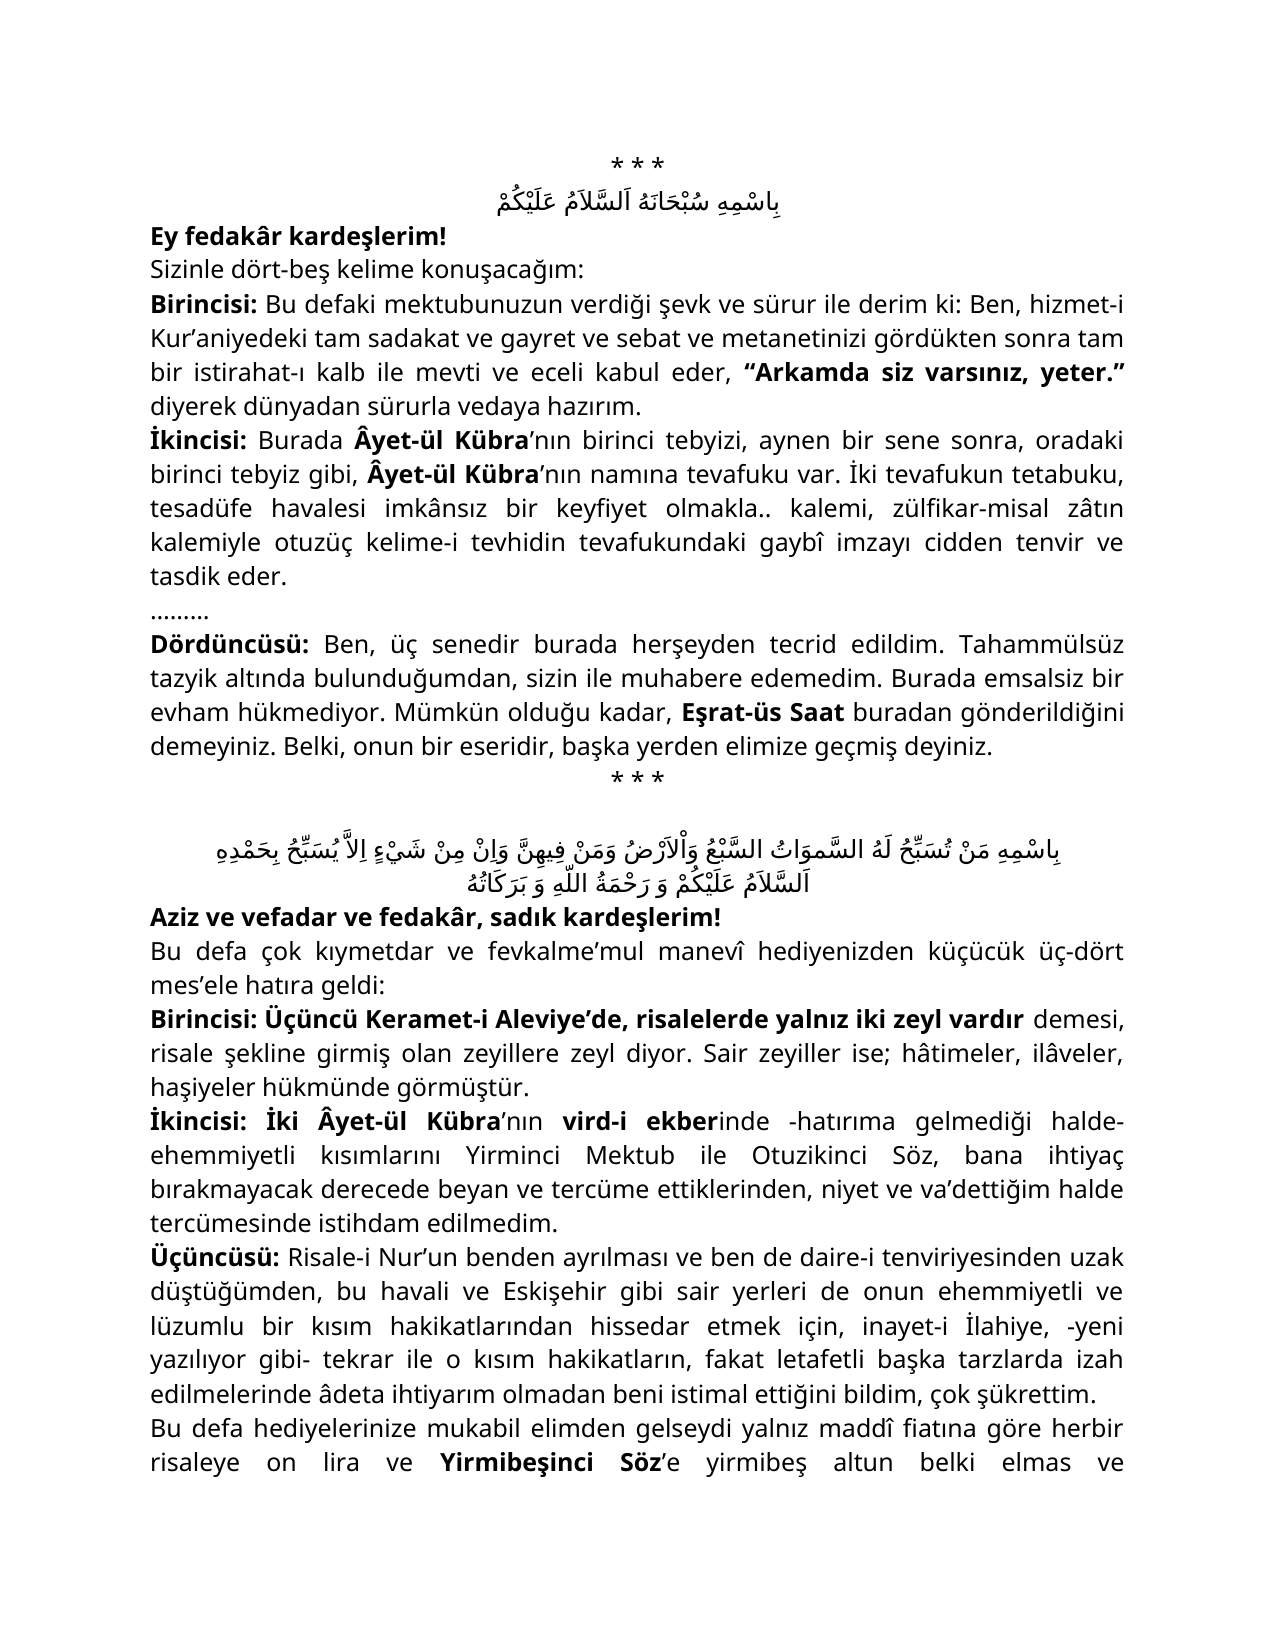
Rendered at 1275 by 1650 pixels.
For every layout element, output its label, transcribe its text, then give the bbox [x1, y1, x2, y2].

text Bu defa hediyelerinize mukabil elimden gelseydi yalnız maddî fiatına göre herbir risaleye on lira ve Yirmibeşinci Söz’e yirmibeş altun belki elmas ve [150, 1410, 1125, 1478]
text İkincisi: Burada Âyet-ül Kübra’nın birinci tebyizi, aynen bir sene sonra, oradaki birinci tebyiz gibi, Âyet-ül Kübra’nın namına tevafuku var. İki tevafukun tetabuku, tesadüfe havalesi imkânsız bir keyfiyet olmakla.. kalemi, zülfikar-misal zâtın kalemiyle otuzüç kelime-i tevhidin tevafukundaki gaybî imzayı cidden tenvir ve tasdik eder. [150, 422, 1125, 593]
text Üçüncüsü: Risale-i Nur’un benden ayrılması ve ben de daire-i tenviriyesinden uzak düştüğümden, bu havali ve Eskişehir gibi sair yerleri de onun ehemmiyetli ve lüzumlu bir kısım hakikatlarından hissedar etmek için, inayet-i İlahiye, -yeni yazılıyor gibi- tekrar ile o kısım hakikatların, fakat letafetli başka tarzlarda izah edilmelerinde âdeta ihtiyarım olmadan beni istimal ettiğini bildim, çok şükrettim. [150, 1240, 1125, 1410]
text Ey fedakâr kardeşlerim! [150, 218, 1125, 252]
text * * * [150, 150, 1125, 184]
text بِاسْمِهِ سُبْحَانَهُ اَلسَّلاَمُ عَلَيْكُمْ [150, 184, 1125, 218]
text Aziz ve vefadar ve fedakâr, sadık kardeşlerim! [150, 899, 1125, 933]
text * * * [150, 763, 1125, 797]
text Dördüncüsü: Ben, üç senedir burada herşeyden tecrid edildim. Tahammülsüz tazyik altında bulunduğumdan, sizin ile muhabere edemedim. Burada emsalsiz bir evham hükmediyor. Mümkün olduğu kadar, Eşrat-üs Saat buradan gönderildiğini demeyiniz. Belki, onun bir eseridir, başka yerden elimize geçmiş deyiniz. [150, 627, 1125, 763]
text ……… [150, 593, 1125, 627]
text Birincisi: Üçüncü Keramet-i Aleviye’de, risalelerde yalnız iki zeyl vardır demesi, risale şekline girmiş olan zeyillere zeyl diyor. Sair zeyiller ise; hâtimeler, ilâveler, haşiyeler hükmünde görmüştür. [150, 1002, 1125, 1104]
text İkincisi: İki Âyet-ül Kübra’nın vird-i ekberinde -hatırıma gelmediği halde- ehemmiyetli kısımlarını Yirminci Mektub ile Otuzikinci Söz, bana ihtiyaç bırakmayacak derecede beyan ve tercüme ettiklerinden, niyet ve va’dettiğim halde tercümesinde istihdam edilmedim. [150, 1104, 1125, 1240]
text Birincisi: Bu defaki mektubunuzun verdiği şevk ve sürur ile derim ki: Ben, hizmet-i Kur’aniyedeki tam sadakat ve gayret ve sebat ve metanetinizi gördükten sonra tam bir istirahat-ı kalb ile mevti ve eceli kabul eder, “Arkamda siz varsınız, yeter.” diyerek dünyadan sürurla vedaya hazırım. [150, 286, 1125, 422]
text Sizinle dört-beş kelime konuşacağım: [150, 252, 1125, 286]
text بِاسْمِهِ مَنْ تُسَبِّحُ لَهُ السَّموَاتُ السَّبْعُ وَاْلاَرْضُ وَمَنْ فِيهِنَّ وَاِنْ مِنْ شَيْءٍ اِلاَّ يُسَبِّحُ بِحَمْدِهِ [150, 831, 1125, 865]
text اَلسَّلاَمُ عَلَيْكُمْ وَ رَحْمَةُ اللّهِ وَ بَرَكَاتُهُ [150, 865, 1125, 899]
text Bu defa çok kıymetdar ve fevkalme’mul manevî hediyenizden küçücük üç-dört mes’ele hatıra geldi: [150, 933, 1125, 1002]
